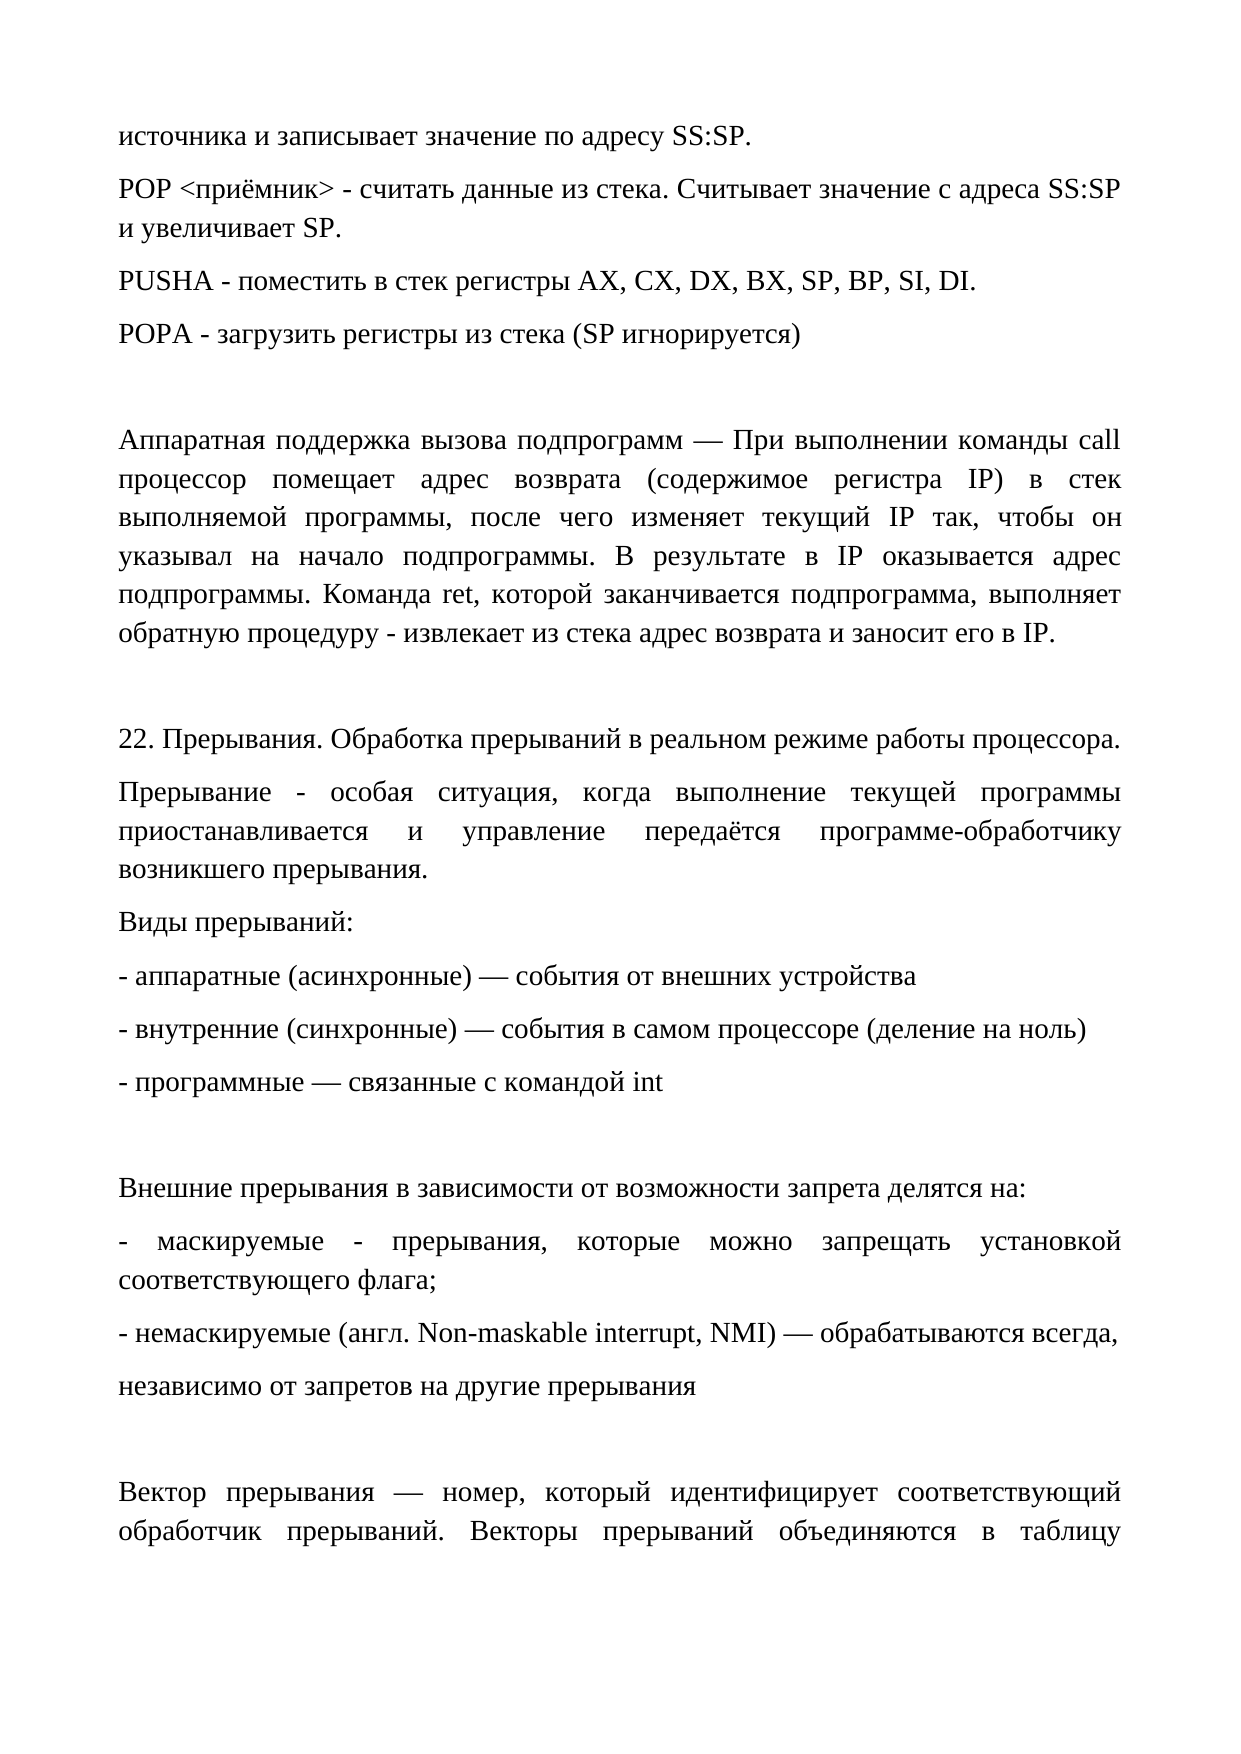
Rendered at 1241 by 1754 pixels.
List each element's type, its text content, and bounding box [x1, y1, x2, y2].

text Прерывание - особая ситуация, когда выполнение текущей программы приостанавливается и управление передаётся программе-обработчику возникшего прерывания. [118, 774, 1122, 885]
text Вектор прерывания — номер, который идентифицирует соответствующий обработчик прерываний. Векторы прерываний объединяются в таблицу [118, 1474, 1122, 1546]
text - маскируемые - прерывания, которые можно запрещать установкой соответствующего флага; [118, 1223, 1122, 1295]
text POPA - загрузить регистры из стека (SP игнорируется) [118, 316, 1122, 349]
text Внешние прерывания в зависимости от возможности запрета делятся на: [118, 1170, 1122, 1204]
text источника и записывает значение по адресу SS:SP. [118, 118, 1122, 152]
text 22. Прерывания. Обработка прерываний в реальном режиме работы процессора. [118, 721, 1122, 755]
text - внутренние (синхронные) — события в самом процессоре (деление на ноль) [118, 1011, 1122, 1044]
text Аппаратная поддержка вызова подпрограмм — При выполнении команды call процессор помещает адрес возврата (содержимое регистра IP) в стек выполняемой программы, после чего изменяет текущий IP так, чтобы он указывал на начало подпрограммы. В результате в IP оказывается адрес подпрограммы. Команда ret, которой заканчивается подпрограмма, выполняет обратную процедуру - извлекает из стека адрес возврата и заносит его в IP. [118, 422, 1122, 648]
text независимо от запретов на другие прерывания [118, 1368, 1122, 1402]
text Виды прерываний: [118, 904, 1122, 938]
text PUSHA - поместить в стек регистры AX, CX, DX, BX, SP, BP, SI, DI. [118, 263, 1122, 296]
text - немаскируемые (англ. Non-maskable interrupt, NMI) — обрабатываются всегда, [118, 1315, 1122, 1348]
text POP <приёмник> - считать данные из стека. Считывает значение с адреса SS:SP и увеличивает SP. [118, 171, 1122, 243]
text - аппаратные (асинхронные) — события от внешних устройства [118, 958, 1122, 991]
text - программные — связанные с командой int [118, 1064, 1122, 1097]
